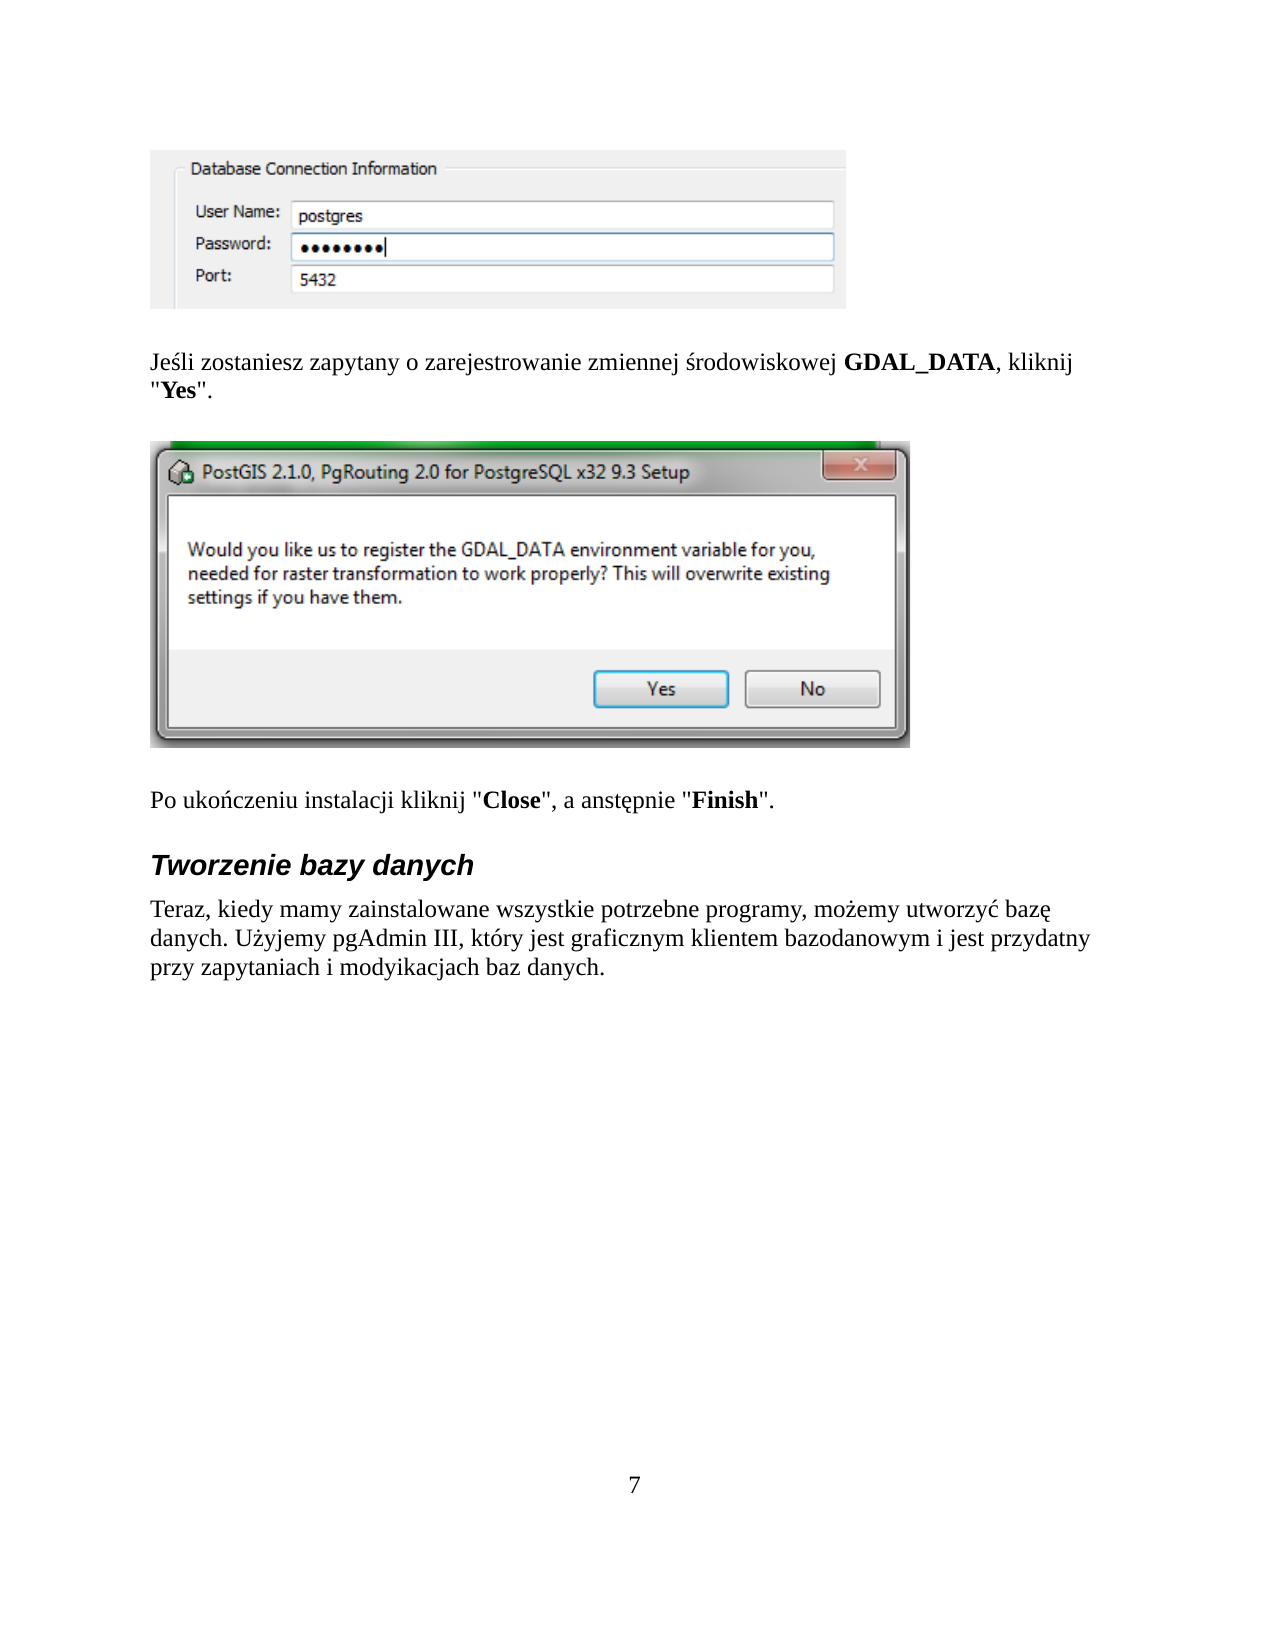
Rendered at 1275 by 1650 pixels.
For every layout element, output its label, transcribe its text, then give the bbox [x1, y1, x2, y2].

picture [150, 150, 847, 309]
subtitle Tworzenie bazy danych [150, 848, 1125, 882]
picture [150, 441, 911, 748]
text Po ukończeniu instalacji kliknij "Close", a anstępnie "Finish". [150, 786, 1125, 814]
text Jeśli zostaniesz zapytany o zarejestrowanie zmiennej środowiskowej GDAL_DATA, kliknij "Yes". [150, 347, 1125, 433]
text Teraz, kiedy mamy zainstalowane wszystkie potrzebne programy, możemy utworzyć bazę danych. Użyjemy pgAdmin III, który jest graficznym klientem bazodanowym i jest przydatny przy zapytaniach i modyikacjach baz danych. [150, 894, 1125, 981]
